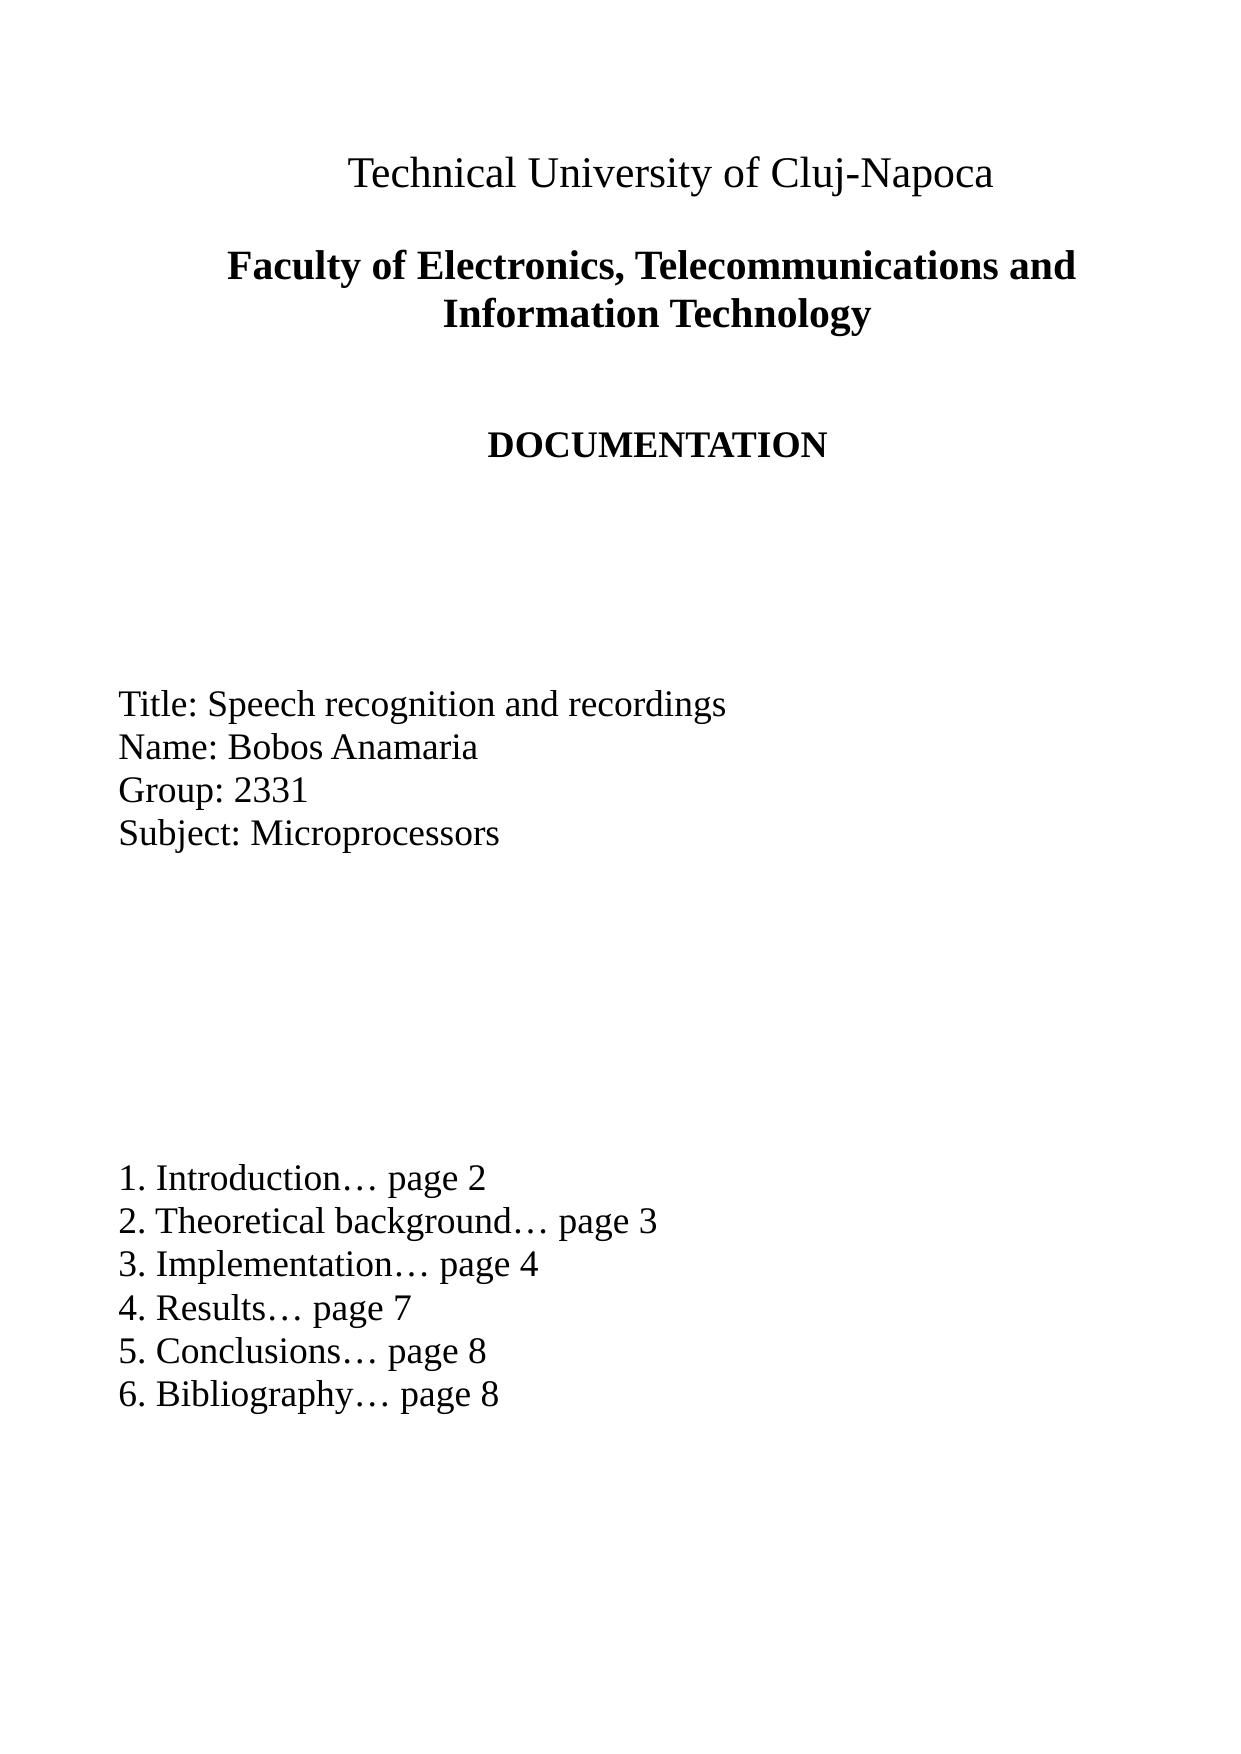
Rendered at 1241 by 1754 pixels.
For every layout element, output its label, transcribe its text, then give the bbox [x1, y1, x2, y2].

text 1. Introduction… page 2 [118, 1156, 1122, 1199]
text 5. Conclusions… page 8 [118, 1328, 1122, 1371]
text Technical University of Cluj-Napoca [118, 147, 1122, 197]
text 3. Implementation… page 4 [118, 1242, 1122, 1285]
text Group: 2331 [118, 767, 1122, 811]
text Name: Bobos Anamaria [118, 724, 1122, 767]
text Faculty of Electronics, Telecommunications and Information Technology [118, 240, 1122, 336]
text Subject: Microprocessors [118, 811, 1122, 854]
text 4. Results… page 7 [118, 1285, 1122, 1328]
text DOCUMENTATION [118, 422, 1122, 466]
text 6. Bibliography… page 8 [118, 1371, 1122, 1414]
text Title: Speech recognition and recordings [118, 681, 1122, 724]
text 2. Theoretical background… page 3 [118, 1199, 1122, 1242]
